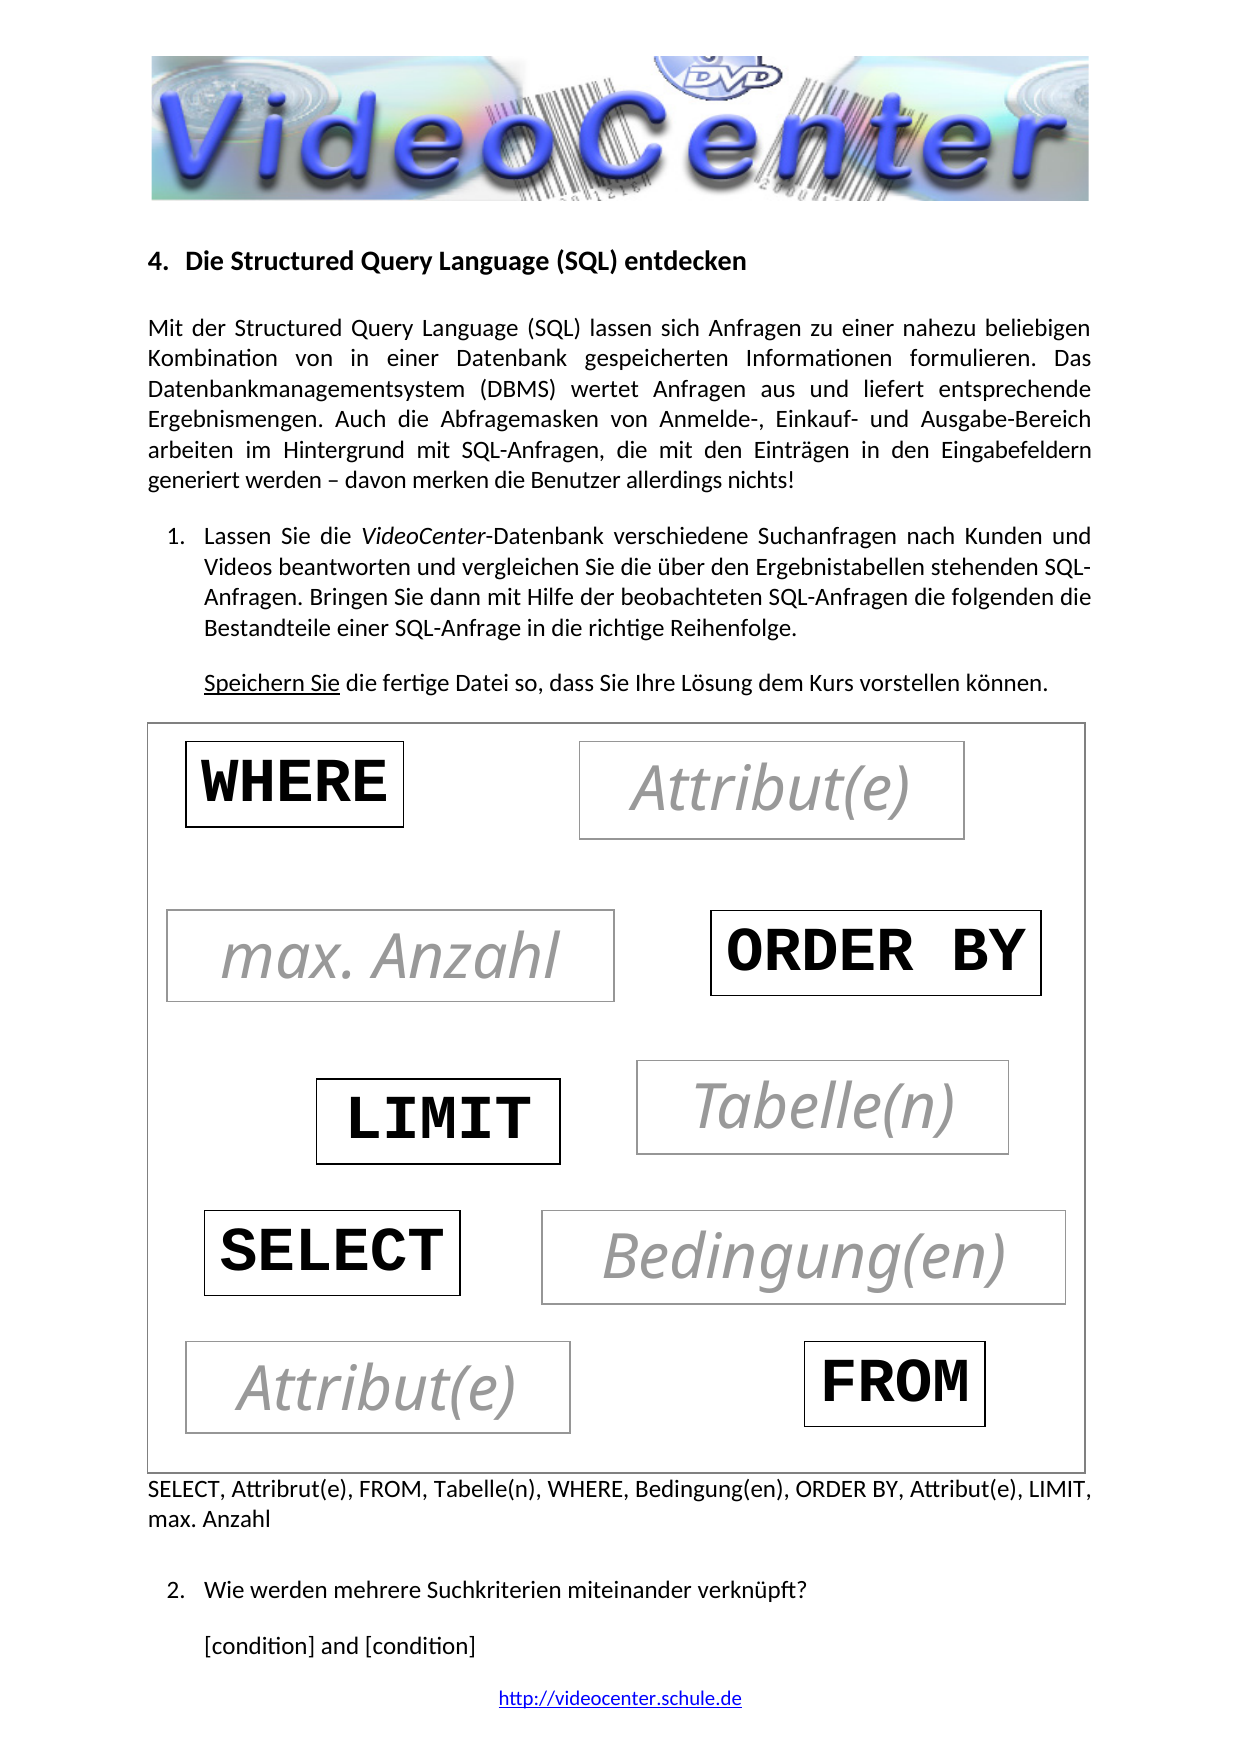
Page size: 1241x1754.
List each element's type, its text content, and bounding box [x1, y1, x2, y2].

text SELECT, Attribrut(e), FROM, Tabelle(n), WHERE, Bedingung(en), ORDER BY, Attribut(e), LIMIT, max. Anzahl [148, 723, 1093, 1534]
text Speichern Sie die fertige Datei so, dass Sie Ihre Lösung dem Kurs vorstellen können. [185, 667, 1093, 698]
picture [151, 56, 1089, 201]
text 4. Die Structured Query Language (SQL) entdecken [148, 243, 1093, 278]
list [condition] and [condition] [166, 1630, 1093, 1660]
text Mit der Structured Query Language (SQL) lassen sich Anfragen zu einer nahezu beliebigen Kombination von in einer Datenbank gespeicherten Informationen formulieren. Das Datenbankmanagementsystem (DBMS) wertet Anfragen aus und liefert entsprechende Ergebnismengen. Auch die Abfragemasken von Anmelde-, Einkauf- und Ausgabe-Bereich arbeiten im Hintergrund mit SQL-Anfragen, die mit den Einträgen in den Eingabefeldern generiert werden – davon merken die Benutzer allerdings nichts! [148, 312, 1093, 495]
list Wie werden mehrere Suchkriterien miteinander verknüpft? [166, 1574, 1093, 1605]
list Lassen Sie die VideoCenter-Datenbank verschiedene Suchanfragen nach Kunden und Videos beantworten und vergleichen Sie die über den Ergebnistabellen stehenden SQL-Anfragen. Bringen Sie dann mit Hilfe der beobachteten SQL-Anfragen die folgenden die Bestandteile einer SQL-Anfrage in die richtige Reihenfolge. [166, 520, 1093, 642]
